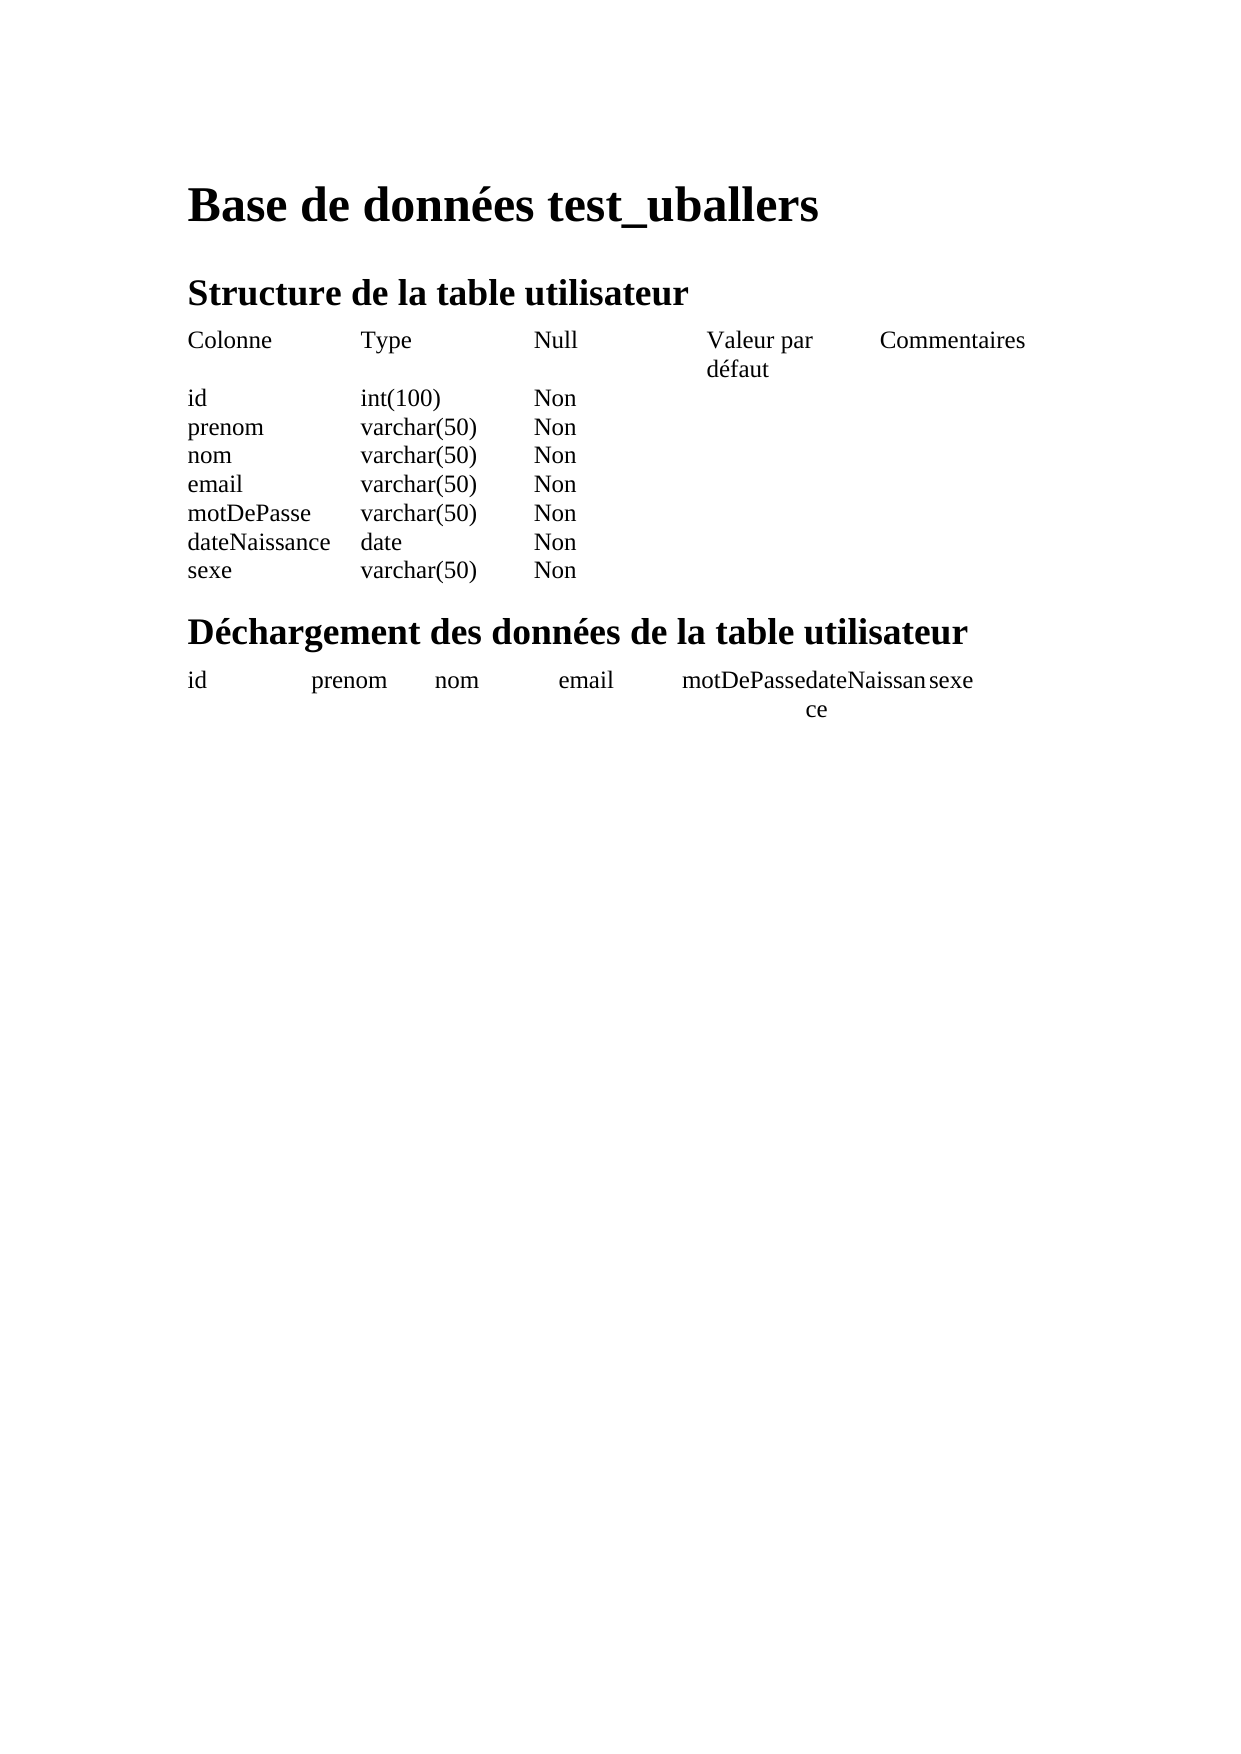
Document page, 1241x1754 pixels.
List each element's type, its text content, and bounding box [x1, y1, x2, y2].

table_header sexe [929, 665, 1053, 722]
table_cell Non [534, 383, 706, 412]
table_cell Non [534, 498, 706, 527]
table_header Commentaires [880, 326, 1053, 383]
table_cell motDePasse [188, 498, 360, 527]
table_header email [558, 665, 682, 722]
table_cell [880, 383, 1053, 412]
table_cell nom [188, 441, 360, 469]
table_cell Non [534, 527, 706, 556]
table_cell varchar(50) [360, 498, 533, 527]
table_header prenom [311, 665, 434, 722]
table_cell Non [534, 412, 706, 441]
table_header motDePasse [682, 665, 805, 722]
table_header Type [360, 326, 533, 383]
subtitle Base de données test_uballers [187, 175, 1053, 232]
subtitle Structure de la table utilisateur [187, 270, 1053, 313]
table_header Null [534, 326, 706, 383]
table_cell [880, 469, 1053, 498]
table_header dateNaissance [805, 665, 929, 722]
table_cell [706, 556, 879, 584]
table_cell [706, 527, 879, 556]
table_cell [880, 556, 1053, 584]
table_cell [706, 498, 879, 527]
table_cell email [188, 469, 360, 498]
table_header Colonne [188, 326, 360, 383]
table_cell prenom [188, 412, 360, 441]
table_cell sexe [188, 556, 360, 584]
subtitle Déchargement des données de la table utilisateur [187, 609, 1053, 652]
table_cell Non [534, 469, 706, 498]
table_cell [880, 441, 1053, 469]
table_cell Non [534, 441, 706, 469]
table_cell varchar(50) [360, 469, 533, 498]
table_cell dateNaissance [188, 527, 360, 556]
table_cell id [188, 383, 360, 412]
table_cell varchar(50) [360, 441, 533, 469]
table_cell Non [534, 556, 706, 584]
table_cell int(100) [360, 383, 533, 412]
table_cell varchar(50) [360, 556, 533, 584]
table_cell [706, 412, 879, 441]
table_cell varchar(50) [360, 412, 533, 441]
table_cell [880, 527, 1053, 556]
table_header Valeur par défaut [706, 326, 879, 383]
table_cell [706, 469, 879, 498]
table_header nom [435, 665, 558, 722]
table_cell date [360, 527, 533, 556]
table_cell [706, 383, 879, 412]
table_cell [880, 412, 1053, 441]
table_cell [706, 441, 879, 469]
table_cell [880, 498, 1053, 527]
table_header id [188, 665, 311, 722]
